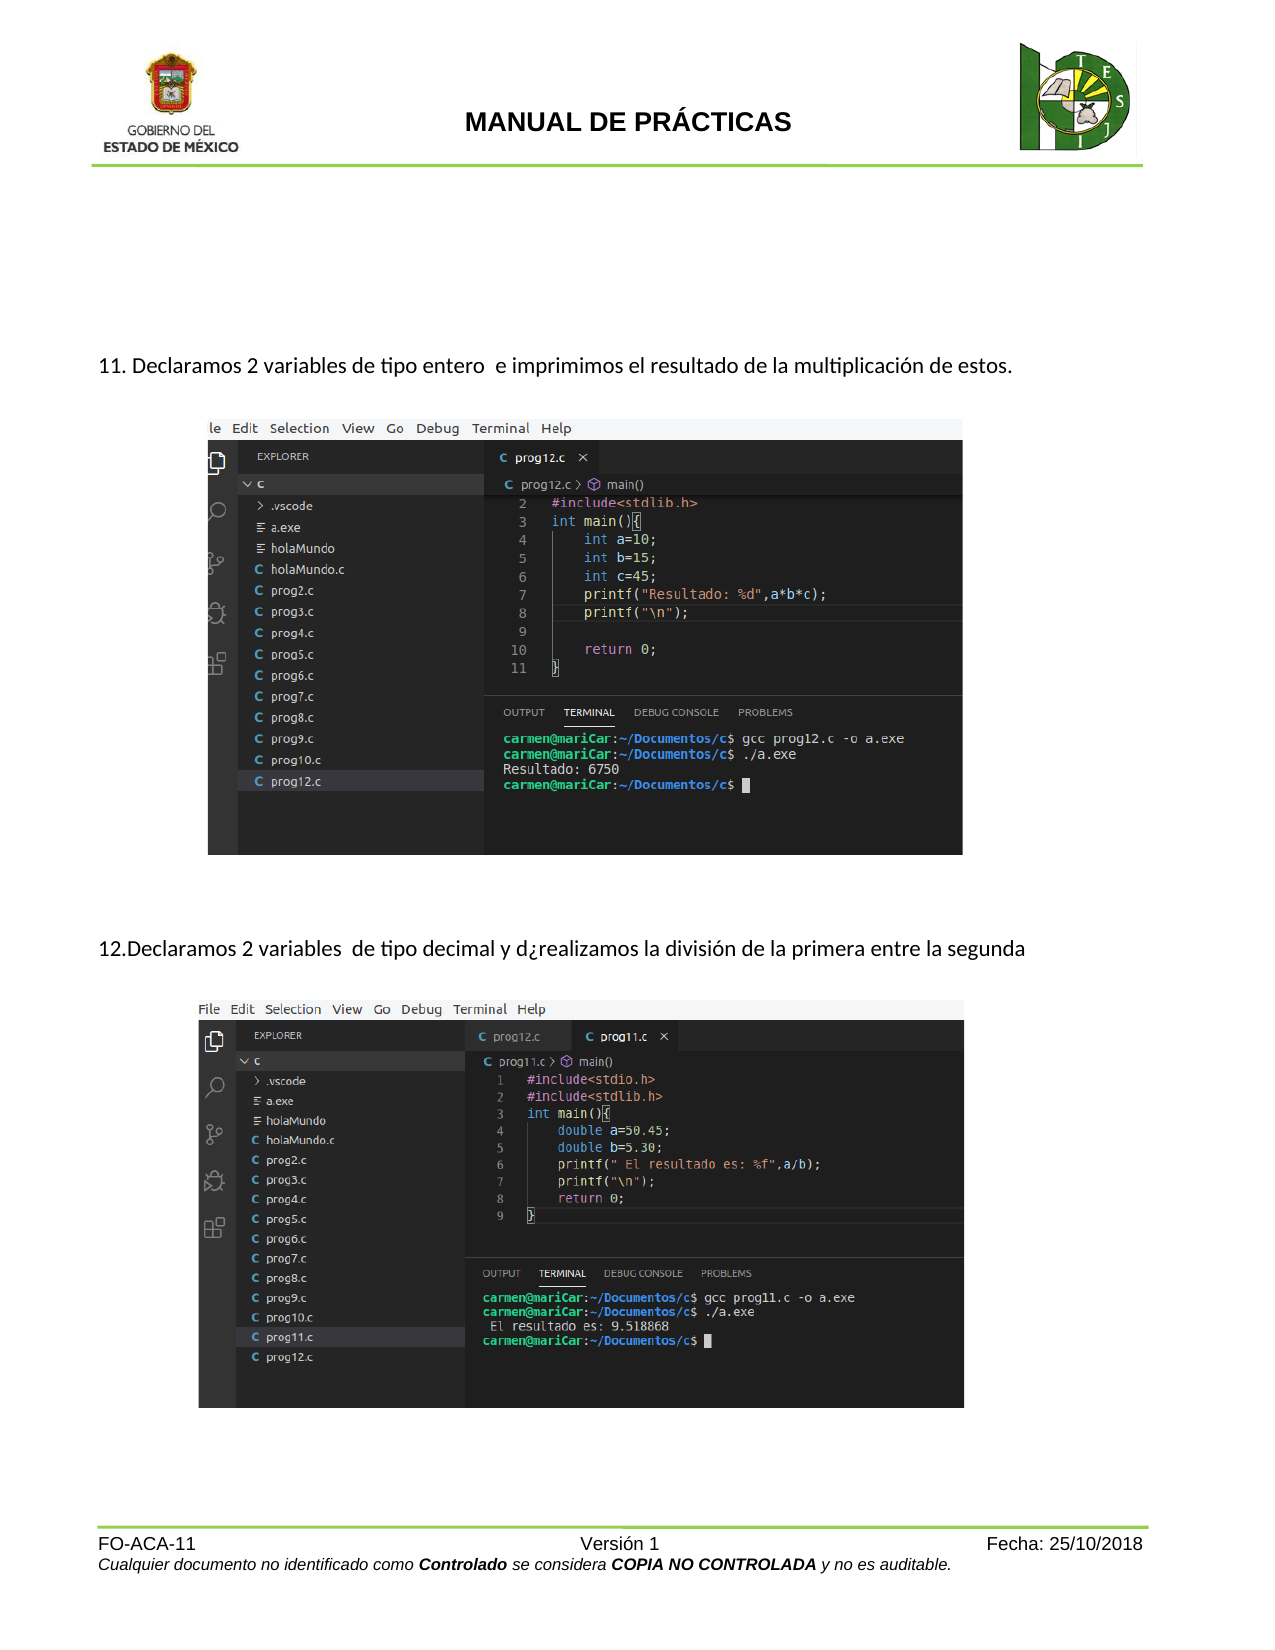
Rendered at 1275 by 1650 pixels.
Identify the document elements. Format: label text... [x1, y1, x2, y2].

picture [207, 419, 963, 855]
text 12.Declaramos 2 variables de tipo decimal y d¿realizamos la división de la primera entre la segunda [98, 934, 1183, 962]
text 11. Declaramos 2 variables de tipo entero e imprimimos el resultado de la multiplicación de estos. [98, 351, 1183, 379]
picture [1018, 41, 1137, 157]
picture [198, 1000, 965, 1408]
picture [95, 42, 241, 161]
